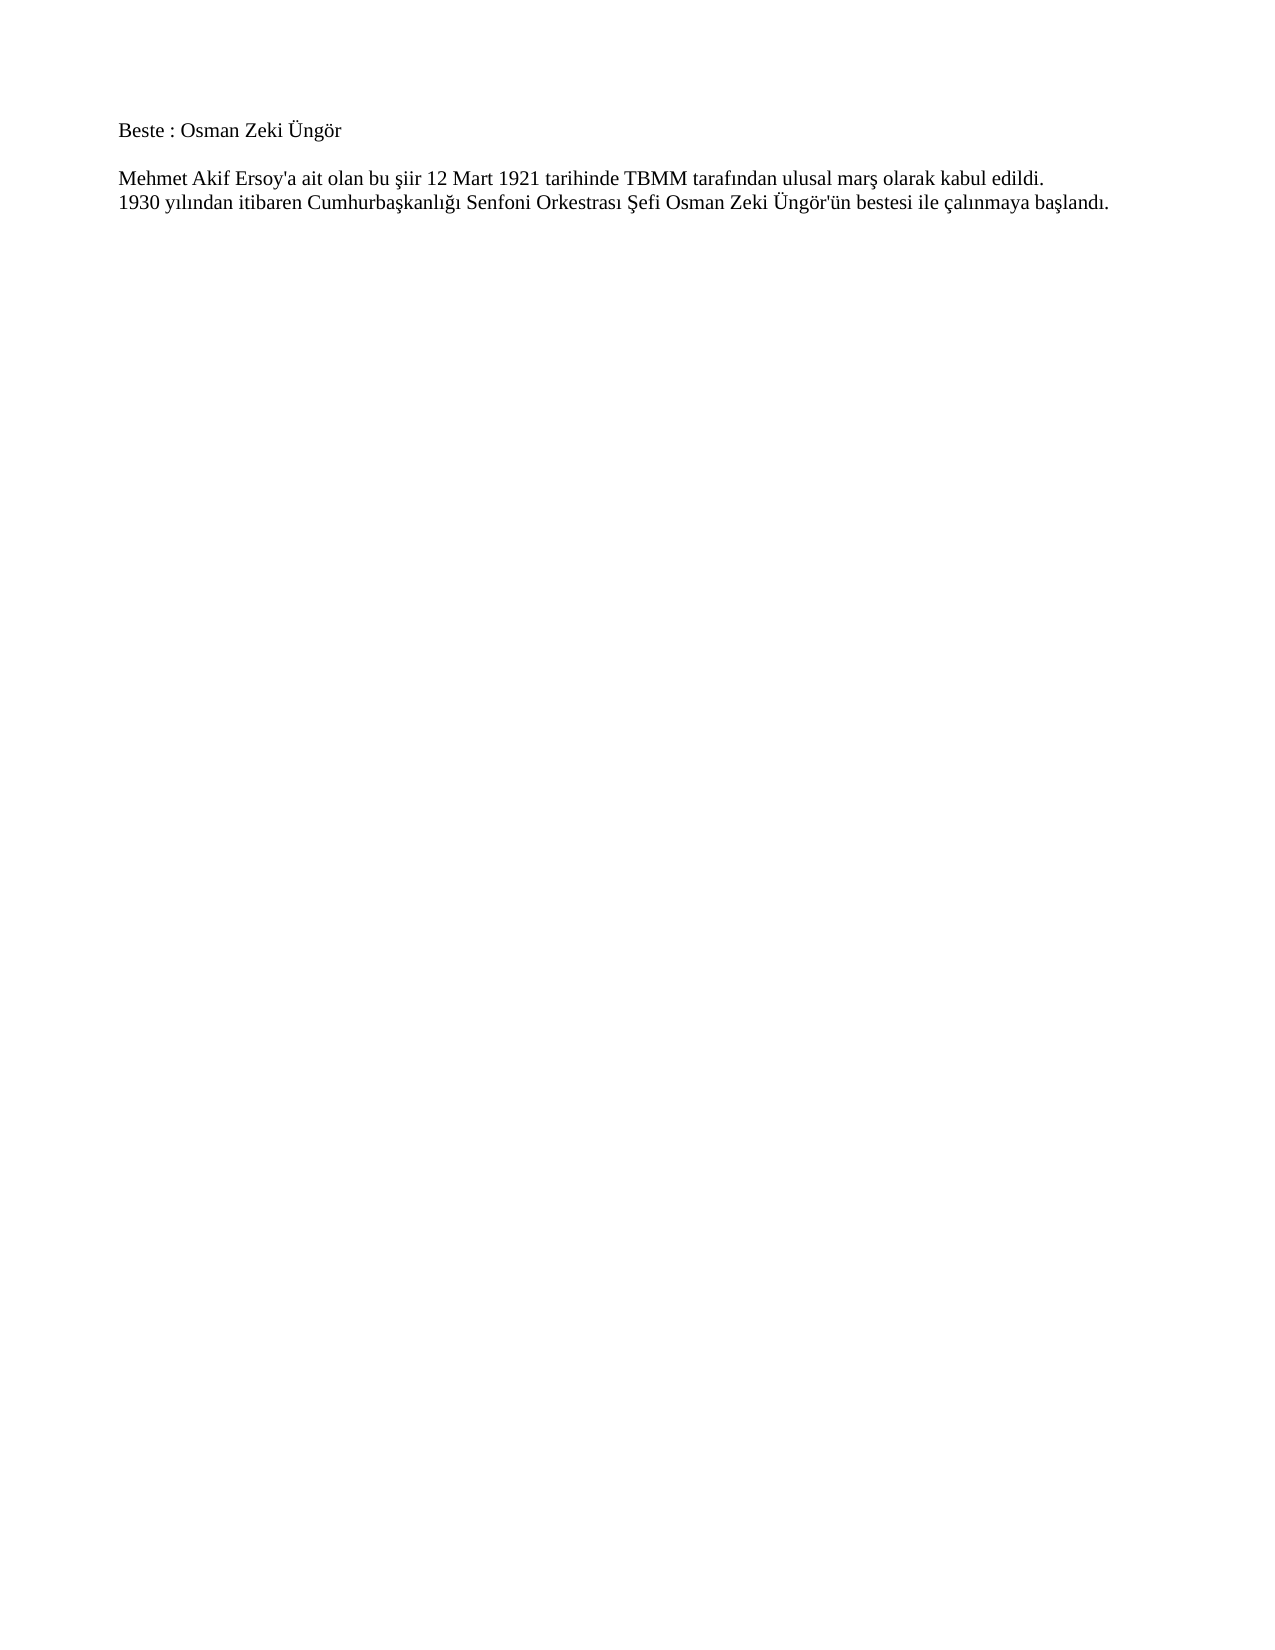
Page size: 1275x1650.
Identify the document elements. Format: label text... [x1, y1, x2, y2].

text 1930 yılından itibaren Cumhurbaşkanlığı Senfoni Orkestrası Şefi Osman Zeki Üngör'ün bestesi ile çalınmaya başlandı. [118, 190, 1157, 214]
text Mehmet Akif Ersoy'a ait olan bu şiir 12 Mart 1921 tarihinde TBMM tarafından ulusal marş olarak kabul edildi. [118, 166, 1157, 190]
text Beste : Osman Zeki Üngör [118, 118, 1157, 142]
